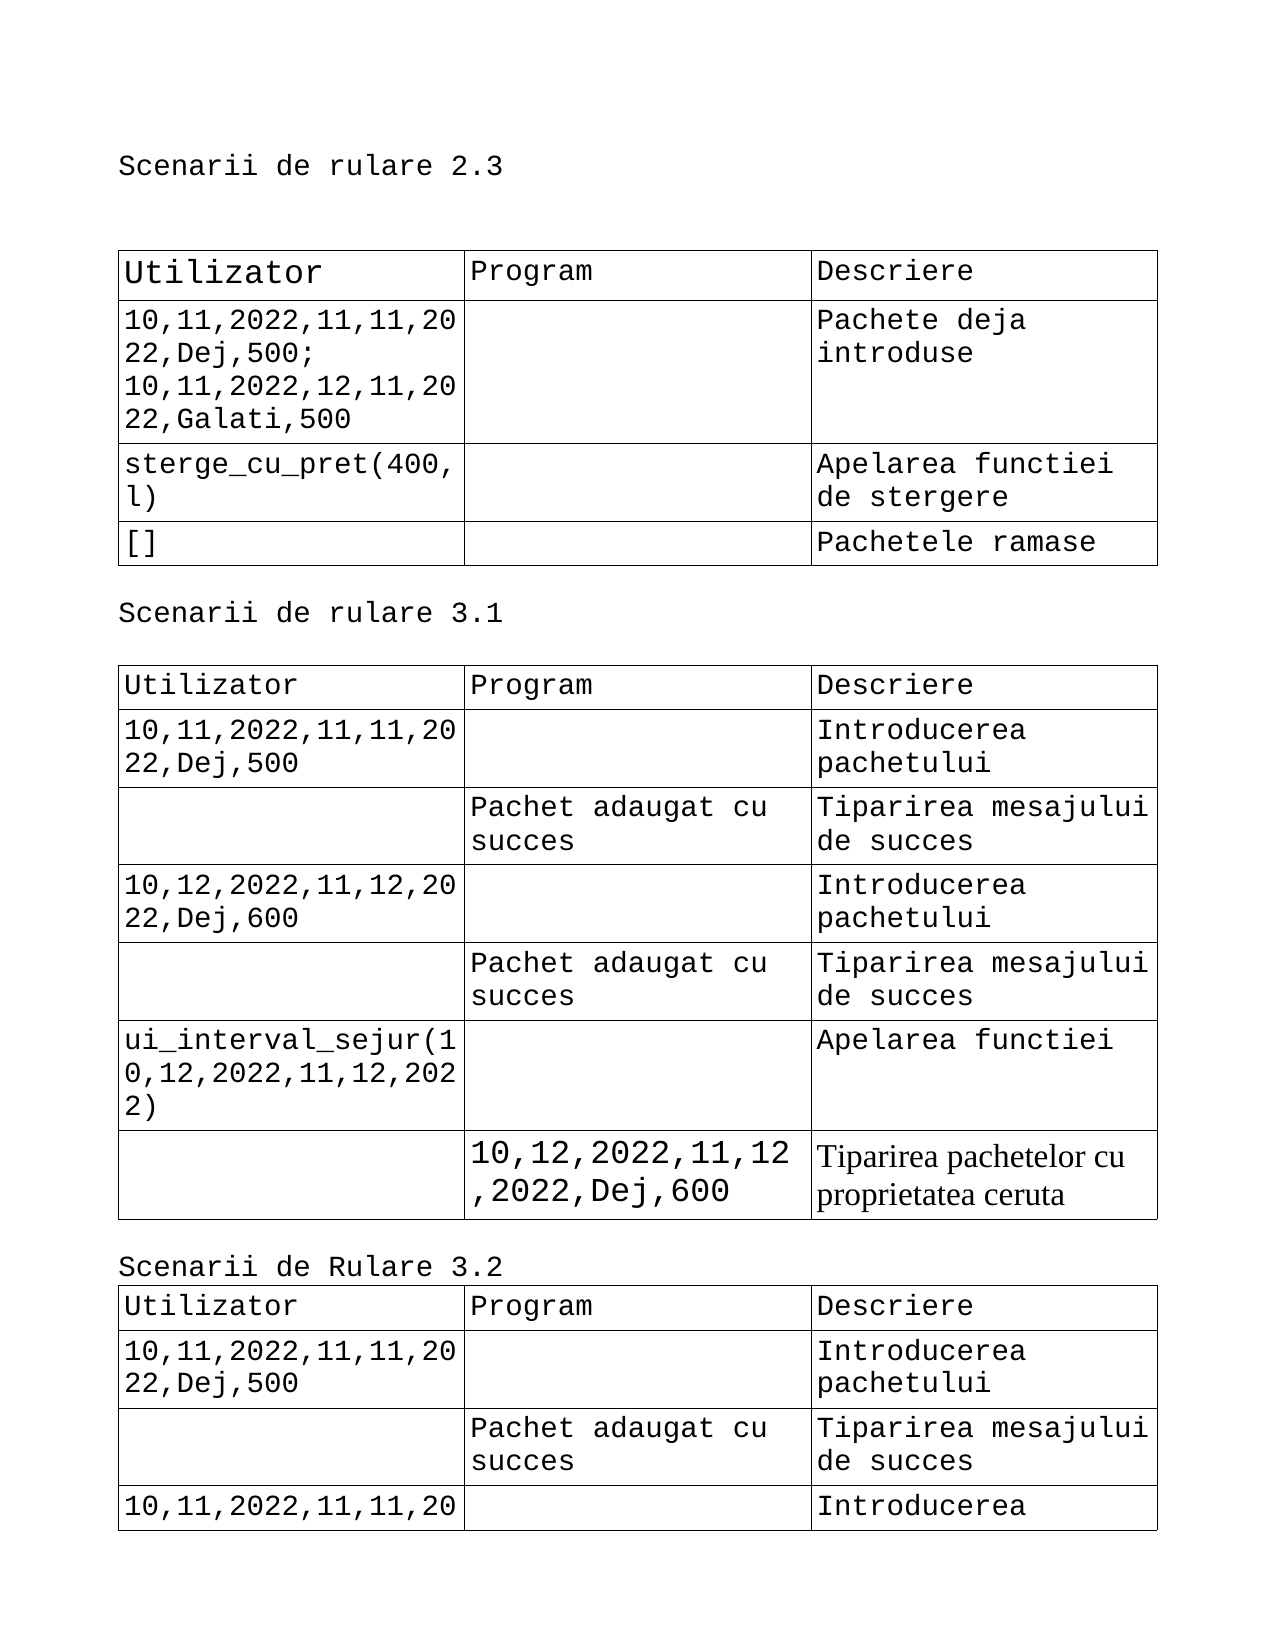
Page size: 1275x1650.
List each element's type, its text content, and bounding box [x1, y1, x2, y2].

table_cell [465, 710, 811, 787]
text Scenarii de rulare 2.3 [118, 151, 1157, 184]
table_cell 10,11,2022,11,11,2022,Dej,500 [119, 1331, 464, 1407]
table_cell Pachet adaugat cu succes [465, 943, 811, 1019]
table_cell Tiparirea mesajului de succes [812, 1409, 1157, 1485]
table_cell Apelarea functiei [812, 1021, 1157, 1130]
text Scenarii de rulare 3.1 [118, 598, 1157, 632]
table_header Descriere [812, 251, 1157, 299]
table_cell Tiparirea mesajului de succes [812, 788, 1157, 864]
table_header Utilizator [119, 1286, 464, 1330]
table_cell Pachete deja introduse [812, 301, 1157, 443]
table_header Program [465, 1286, 811, 1330]
table_cell 10,11,2022,11,11,2022,Dej,500 [119, 710, 464, 787]
table_cell Apelarea functiei de stergere [812, 444, 1157, 521]
table_cell ui_interval_sejur(10,12,2022,11,12,2022) [119, 1021, 464, 1130]
table_cell [465, 444, 811, 521]
table_cell [465, 865, 811, 942]
table_cell [465, 1021, 811, 1130]
table_cell [119, 1409, 464, 1485]
table_cell [119, 943, 464, 1019]
table_header Program [465, 251, 811, 299]
table_cell Tiparirea mesajului de succes [812, 943, 1157, 1019]
table_cell Introducerea pachetului [812, 865, 1157, 942]
table_cell [] [119, 522, 464, 565]
table_cell [465, 522, 811, 565]
table_header Descriere [812, 666, 1157, 709]
table_cell [465, 301, 811, 443]
table_cell 10,11,2022,11,11,20 [119, 1486, 464, 1529]
table_cell Pachetele ramase [812, 522, 1157, 565]
table_cell 10,11,2022,11,11,2022,Dej,500; 10,11,2022,12,11,2022,Galati,500 [119, 301, 464, 443]
table_header Tiparirea pachetelor cu proprietatea ceruta [812, 1131, 1157, 1218]
table_cell Introducerea [812, 1486, 1157, 1529]
table_header Descriere [812, 1286, 1157, 1330]
table_cell sterge_cu_pret(400,l) [119, 444, 464, 521]
table_cell Introducerea pachetului [812, 710, 1157, 787]
table_header 10,12,2022,11,12,2022,Dej,600 [465, 1131, 811, 1218]
table_header Utilizator [119, 666, 464, 709]
table_cell [119, 788, 464, 864]
table_cell Introducerea pachetului [812, 1331, 1157, 1407]
table_cell Pachet adaugat cu succes [465, 1409, 811, 1485]
table_cell [465, 1331, 811, 1407]
table_header Program [465, 666, 811, 709]
table_cell Pachet adaugat cu succes [465, 788, 811, 864]
table_cell 10,12,2022,11,12,2022,Dej,600 [119, 865, 464, 942]
table_header Utilizator [119, 251, 464, 299]
text Scenarii de Rulare 3.2 [118, 1252, 1157, 1285]
table_cell [465, 1486, 811, 1529]
table_header [119, 1131, 464, 1218]
